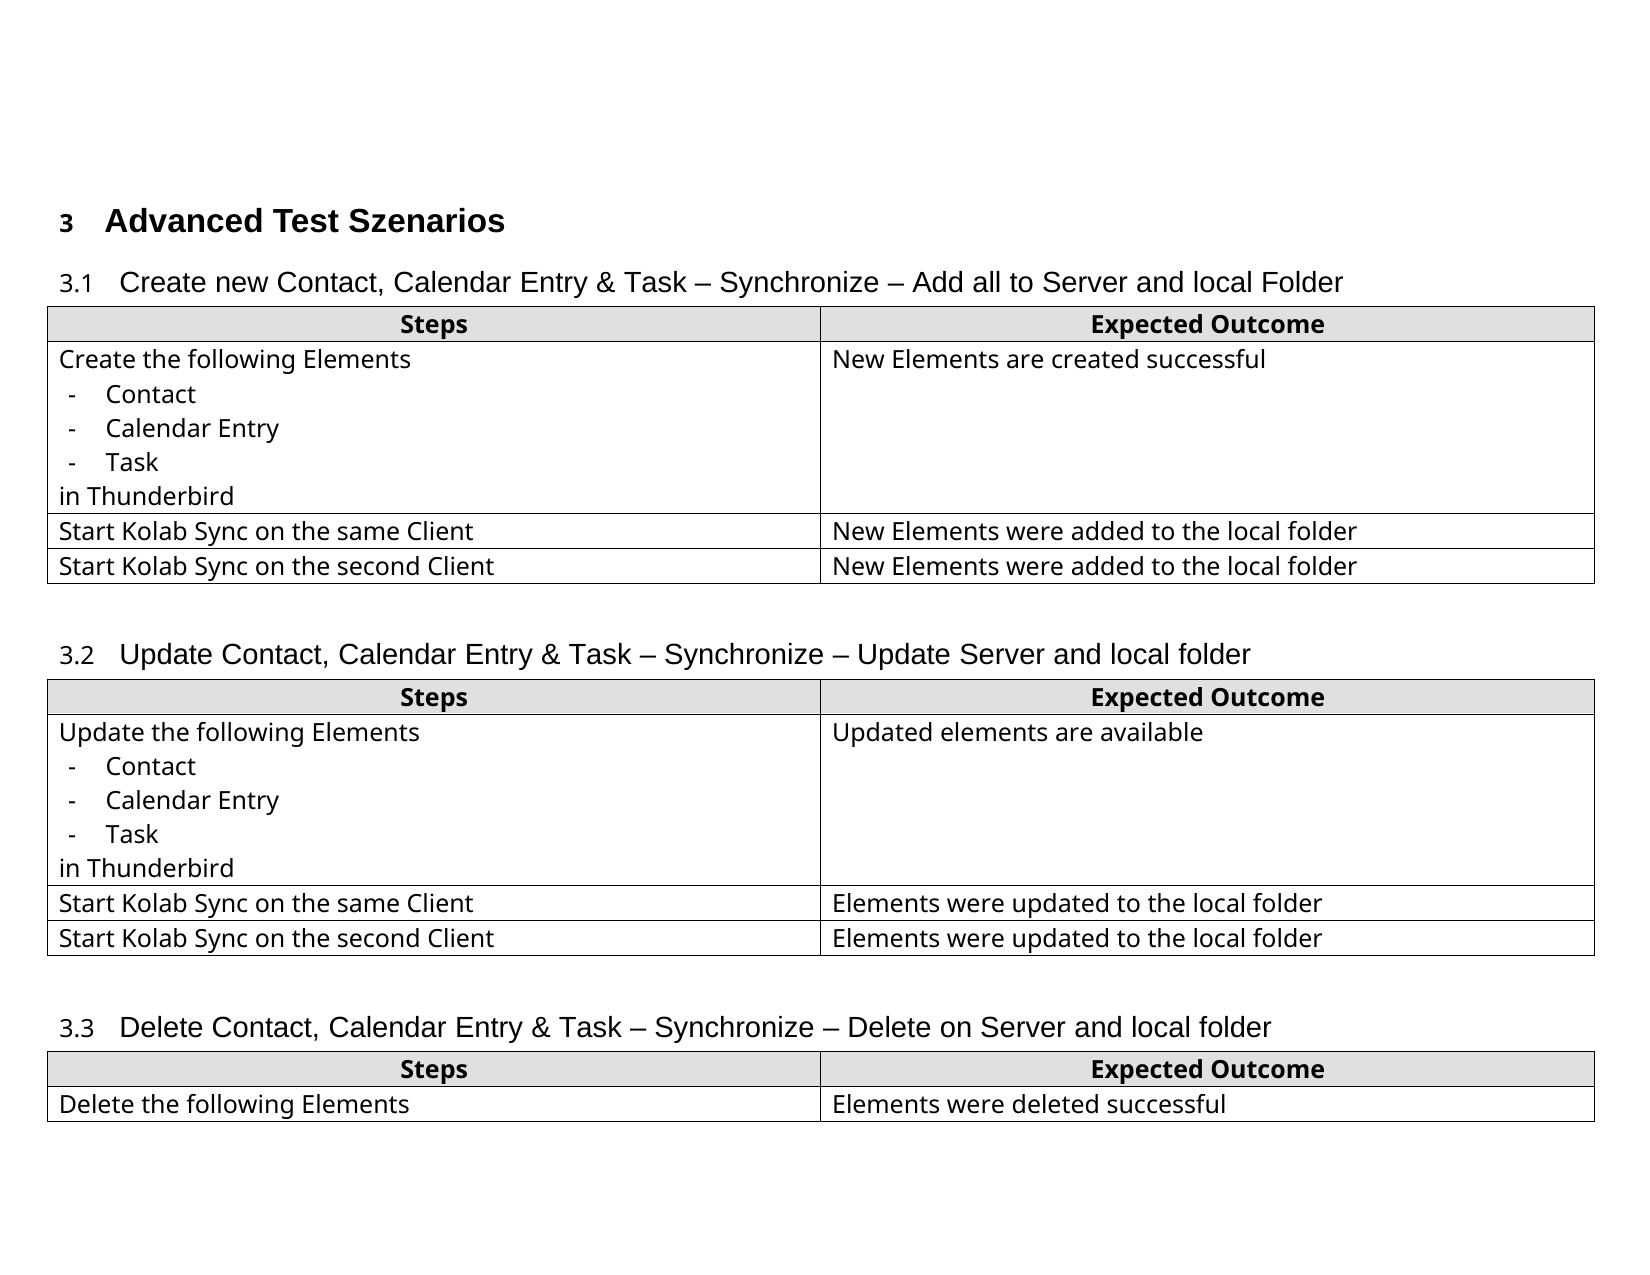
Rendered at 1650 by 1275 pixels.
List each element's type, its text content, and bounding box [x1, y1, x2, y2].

table_cell New Elements were added to the local folder [821, 549, 1594, 583]
table_cell Elements were deleted successful [821, 1087, 1594, 1121]
table_header Steps [48, 307, 820, 341]
subtitle Advanced Test Szenarios [59, 201, 1591, 240]
table_cell New Elements were added to the local folder [821, 514, 1594, 548]
table_cell Delete the following Elements [48, 1087, 820, 1121]
subtitle Update Contact, Calendar Entry & Task – Synchronize – Update Server and local folder [59, 637, 1591, 672]
table_cell Create the following Elements Contact Calendar Entry Task in Thunderbird [48, 342, 820, 512]
table_cell Update the following Elements Contact Calendar Entry Task in Thunderbird [48, 715, 820, 885]
table_cell Start Kolab Sync on the second Client [48, 549, 820, 583]
table_header Expected Outcome [821, 1052, 1594, 1086]
table_header Steps [48, 1052, 820, 1086]
table_cell Start Kolab Sync on the second Client [48, 921, 820, 955]
table_cell Elements were updated to the local folder [821, 886, 1594, 920]
table_cell New Elements are created successful [821, 342, 1594, 512]
table_cell Elements were updated to the local folder [821, 921, 1594, 955]
table_cell Start Kolab Sync on the same Client [48, 886, 820, 920]
table_cell Start Kolab Sync on the same Client [48, 514, 820, 548]
table_header Steps [48, 680, 820, 713]
subtitle Delete Contact, Calendar Entry & Task – Synchronize – Delete on Server and local folder [59, 1010, 1591, 1044]
table_header Expected Outcome [821, 680, 1594, 713]
subtitle Create new Contact, Calendar Entry & Task – Synchronize – Add all to Server and local Folder [59, 265, 1591, 300]
table_cell Updated elements are available [821, 715, 1594, 885]
table_header Expected Outcome [821, 307, 1594, 341]
